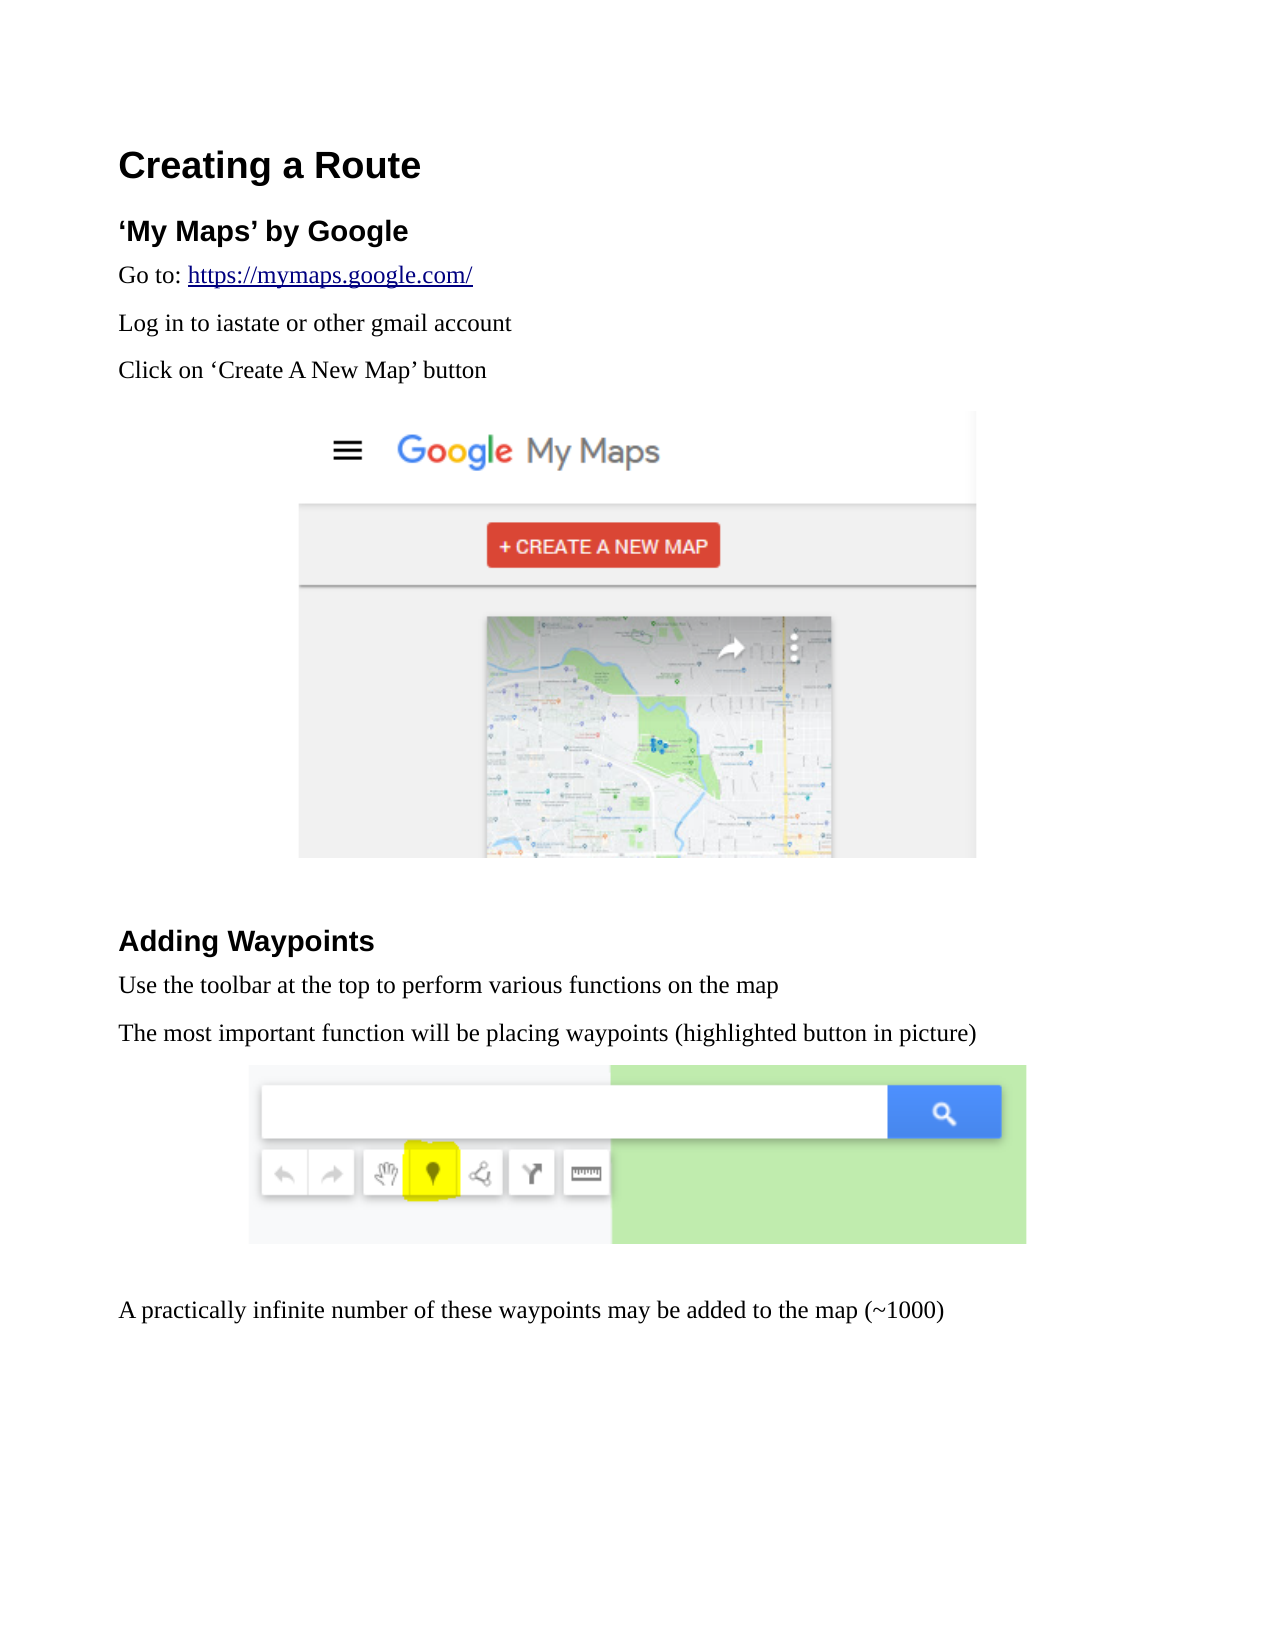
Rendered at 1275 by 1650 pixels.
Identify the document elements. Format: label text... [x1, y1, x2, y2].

picture [298, 411, 977, 858]
text The most important function will be placing waypoints (highlighted button in picture) [118, 1018, 1157, 1047]
text A practically infinite number of these waypoints may be added to the map (~1000) [118, 1296, 1157, 1324]
text Log in to iastate or other gmail account [118, 308, 1157, 336]
text Go to: https://mymaps.google.com/ [118, 260, 1157, 289]
subtitle Adding Waypoints [118, 924, 1157, 958]
subtitle Creating a Route [118, 143, 1157, 187]
text Use the toolbar at the top to perform various functions on the map [118, 970, 1157, 999]
subtitle ‘My Maps’ by Google [118, 214, 1157, 248]
picture [248, 1065, 1027, 1244]
text Click on ‘Create A New Map’ button [118, 355, 1157, 384]
